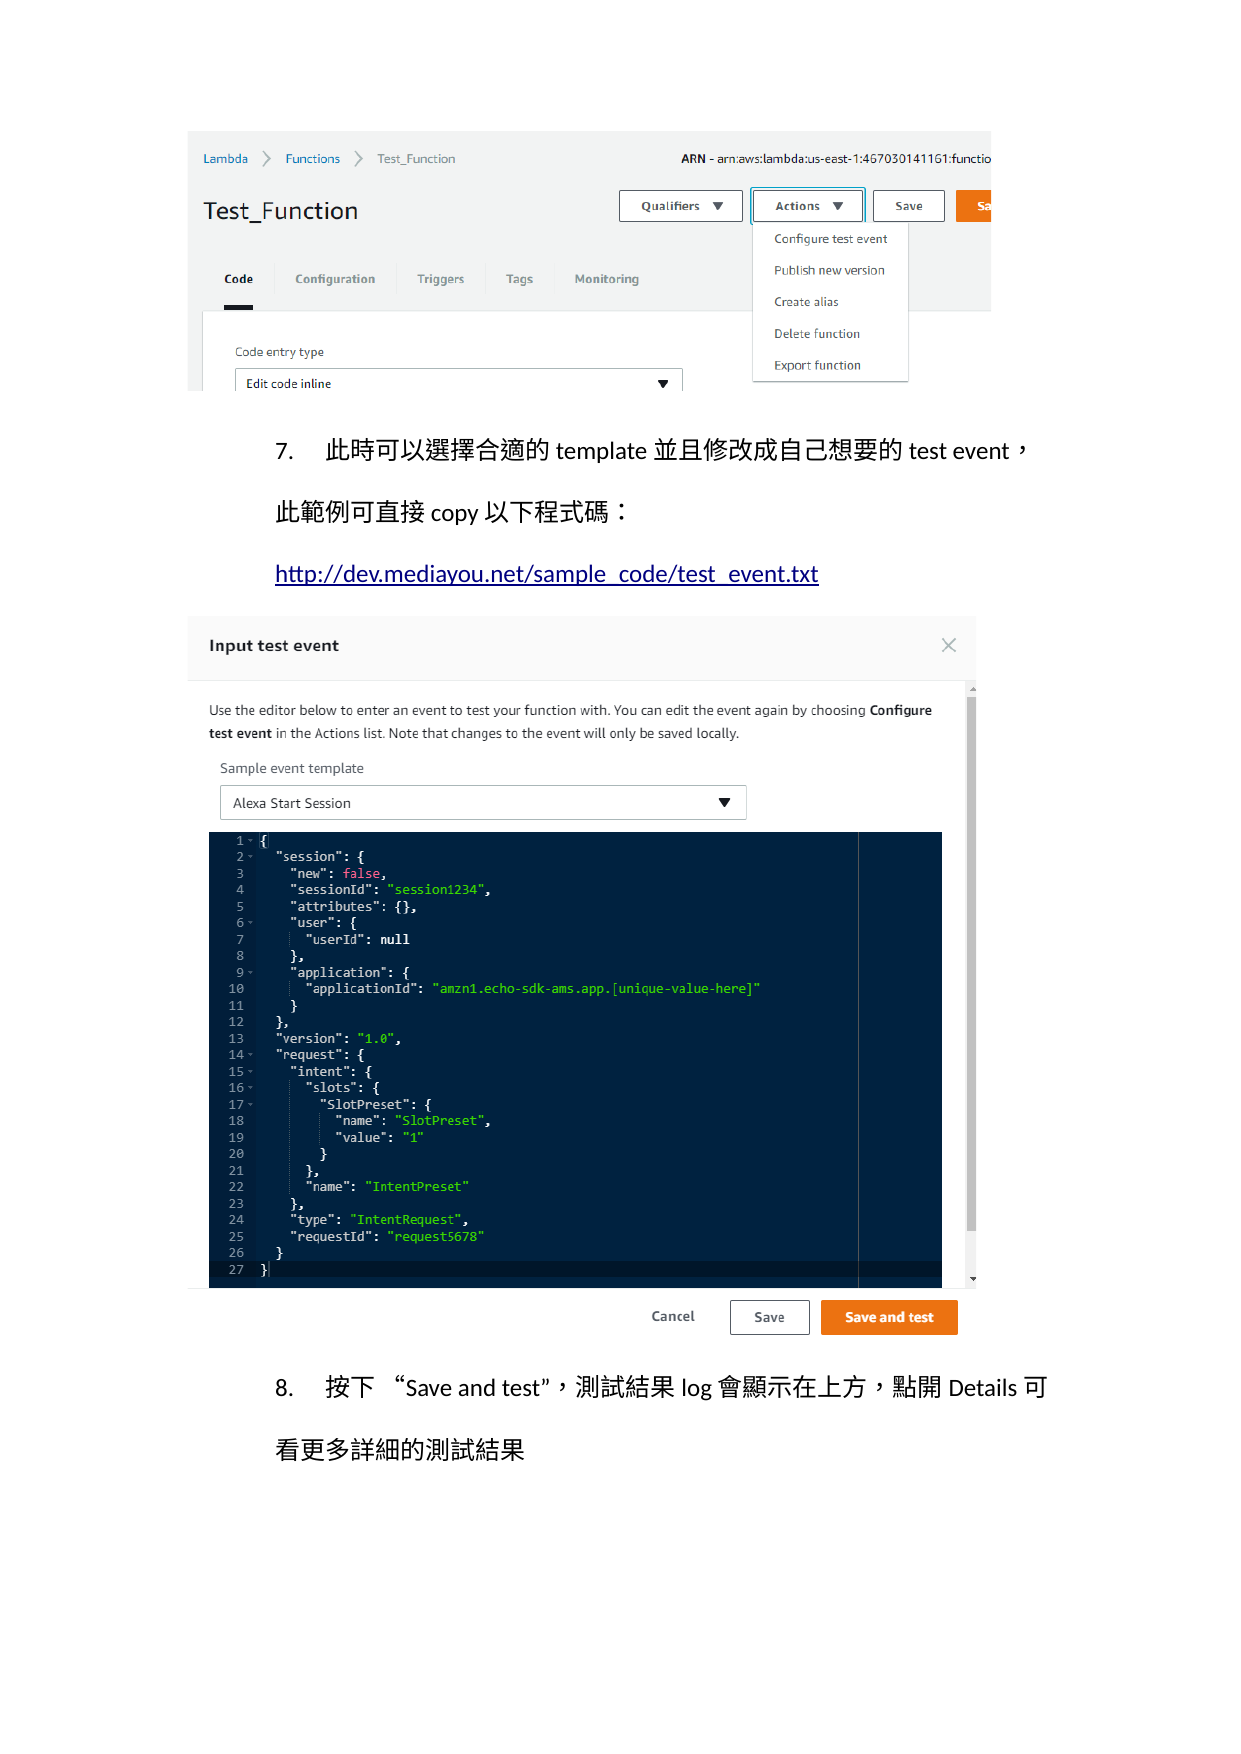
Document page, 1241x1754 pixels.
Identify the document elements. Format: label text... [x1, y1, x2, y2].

list 此時可以選擇合適的 template 並且修改成自己想要的 test event，此範例可直接 copy 以下程式碼：http://dev.mediayou.net/sample_code/test_event.txt [275, 407, 1053, 594]
list 按下 “Save and test”，測試結果 log 會顯示在上方，點開 Details 可看更多詳細的測試結果 [275, 1344, 1053, 1469]
